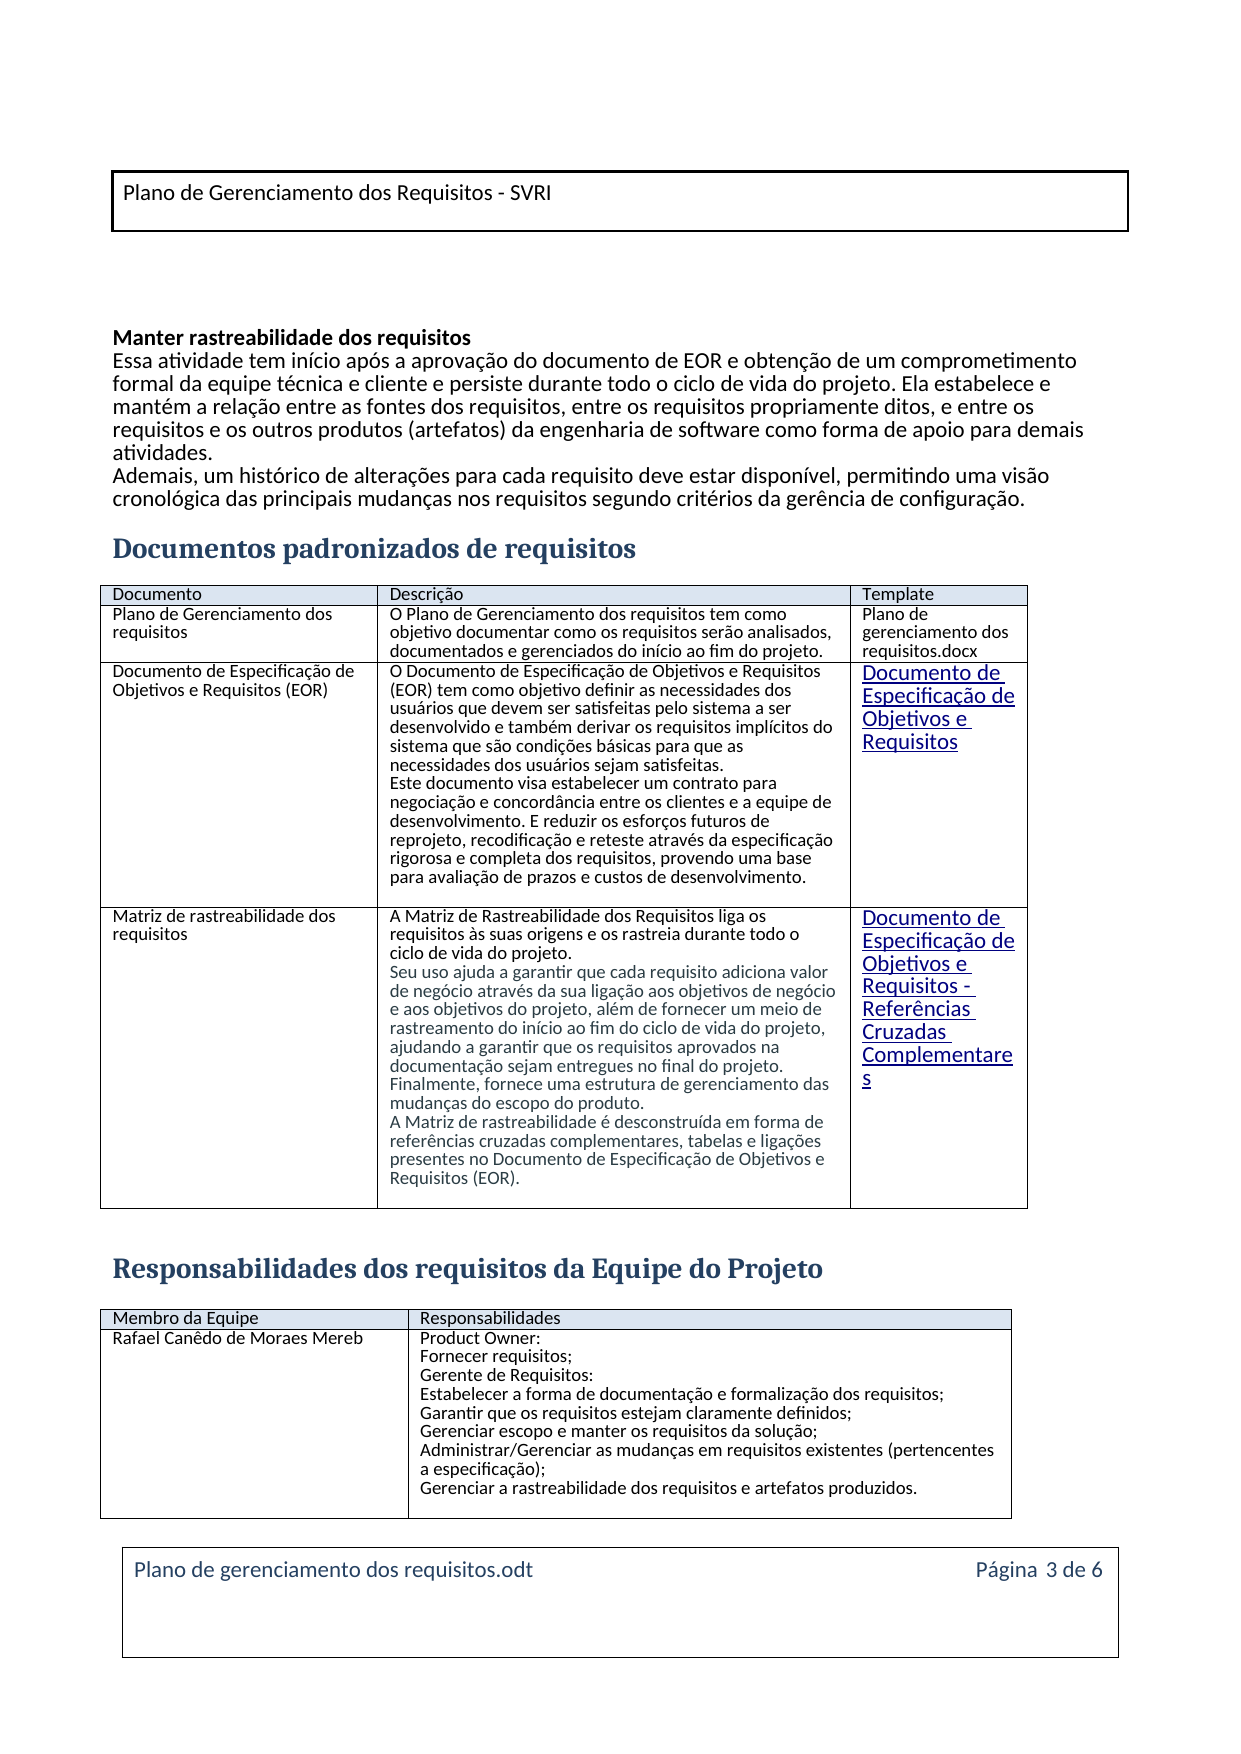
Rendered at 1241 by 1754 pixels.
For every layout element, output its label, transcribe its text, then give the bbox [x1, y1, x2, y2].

table_header Documento [101, 586, 377, 605]
table_cell Rafael Canêdo de Moraes Mereb [101, 1330, 408, 1517]
table_cell Documento de Especificação de Objetivos e Requisitos - Referências Cruzadas Complementares [851, 908, 1027, 1208]
table_header Template [851, 586, 1027, 605]
table_header Descrição [378, 586, 850, 605]
table_cell O Plano de Gerenciamento dos requisitos tem como objetivo documentar como os requisitos serão analisados, documentados e gerenciados do início ao fim do projeto. [378, 606, 850, 662]
table_cell Product Owner: Fornecer requisitos; Gerente de Requisitos: Estabelecer a forma de documentação e formalização dos requisitos; Garantir que os requisitos estejam claramente definidos; Gerenciar escopo e manter os requisitos da solução; Administrar/Gerenciar as mudanças em requisitos existentes (pertencentes a especificação); Gerenciar a rastreabilidade dos requisitos e artefatos produzidos. [409, 1330, 1011, 1517]
table_cell Plano de gerenciamento dos requisitos.docx [851, 606, 1027, 662]
table_cell A Matriz de Rastreabilidade dos Requisitos liga os requisitos às suas origens e os rastreia durante todo o ciclo de vida do projeto. Seu uso ajuda a garantir que cada requisito adiciona valor de negócio através da sua ligação aos objetivos de negócio e aos objetivos do projeto, além de fornecer um meio de rastreamento do início ao fim do ciclo de vida do projeto, ajudando a garantir que os requisitos aprovados na documentação sejam entregues no final do projeto. Finalmente, fornece uma estrutura de gerenciamento das mudanças do escopo do produto. A Matriz de rastreabilidade é desconstruída em forma de referências cruzadas complementares, tabelas e ligações presentes no Documento de Especificação de Objetivos e Requisitos (EOR). [378, 908, 850, 1208]
table_cell Documento de Especificação de Objetivos e Requisitos (EOR) [101, 663, 377, 907]
subtitle Documentos padronizados de requisitos [112, 533, 1128, 566]
text Ademais, um histórico de alterações para cada requisito deve estar disponível, permitindo uma visão cronológica das principais mudanças nos requisitos segundo critérios da gerência de configuração. [112, 466, 1128, 512]
text Manter rastreabilidade dos requisitos [112, 328, 1128, 351]
table_cell Documento de Especificação de Objetivos e Requisitos [851, 663, 1027, 907]
table_header Membro da Equipe [101, 1310, 408, 1329]
table_cell O Documento de Especificação de Objetivos e Requisitos (EOR) tem como objetivo definir as necessidades dos usuários que devem ser satisfeitas pelo sistema a ser desenvolvido e também derivar os requisitos implícitos do sistema que são condições básicas para que as necessidades dos usuários sejam satisfeitas. Este documento visa estabelecer um contrato para negociação e concordância entre os clientes e a equipe de desenvolvimento. E reduzir os esforços futuros de reprojeto, recodificação e reteste através da especificação rigorosa e completa dos requisitos, provendo uma base para avaliação de prazos e custos de desenvolvimento. [378, 663, 850, 907]
table_cell Matriz de rastreabilidade dos requisitos [101, 908, 377, 1208]
table_cell Plano de Gerenciamento dos requisitos [101, 606, 377, 662]
table_header Responsabilidades [409, 1310, 1011, 1329]
text Essa atividade tem início após a aprovação do documento de EOR e obtenção de um comprometimento formal da equipe técnica e cliente e persiste durante todo o ciclo de vida do projeto. Ela estabelece e mantém a relação entre as fontes dos requisitos, entre os requisitos propriamente ditos, e entre os requisitos e os outros produtos (artefatos) da engenharia de software como forma de apoio para demais atividades. [112, 351, 1128, 466]
subtitle Responsabilidades dos requisitos da Equipe do Projeto [112, 1253, 1128, 1286]
